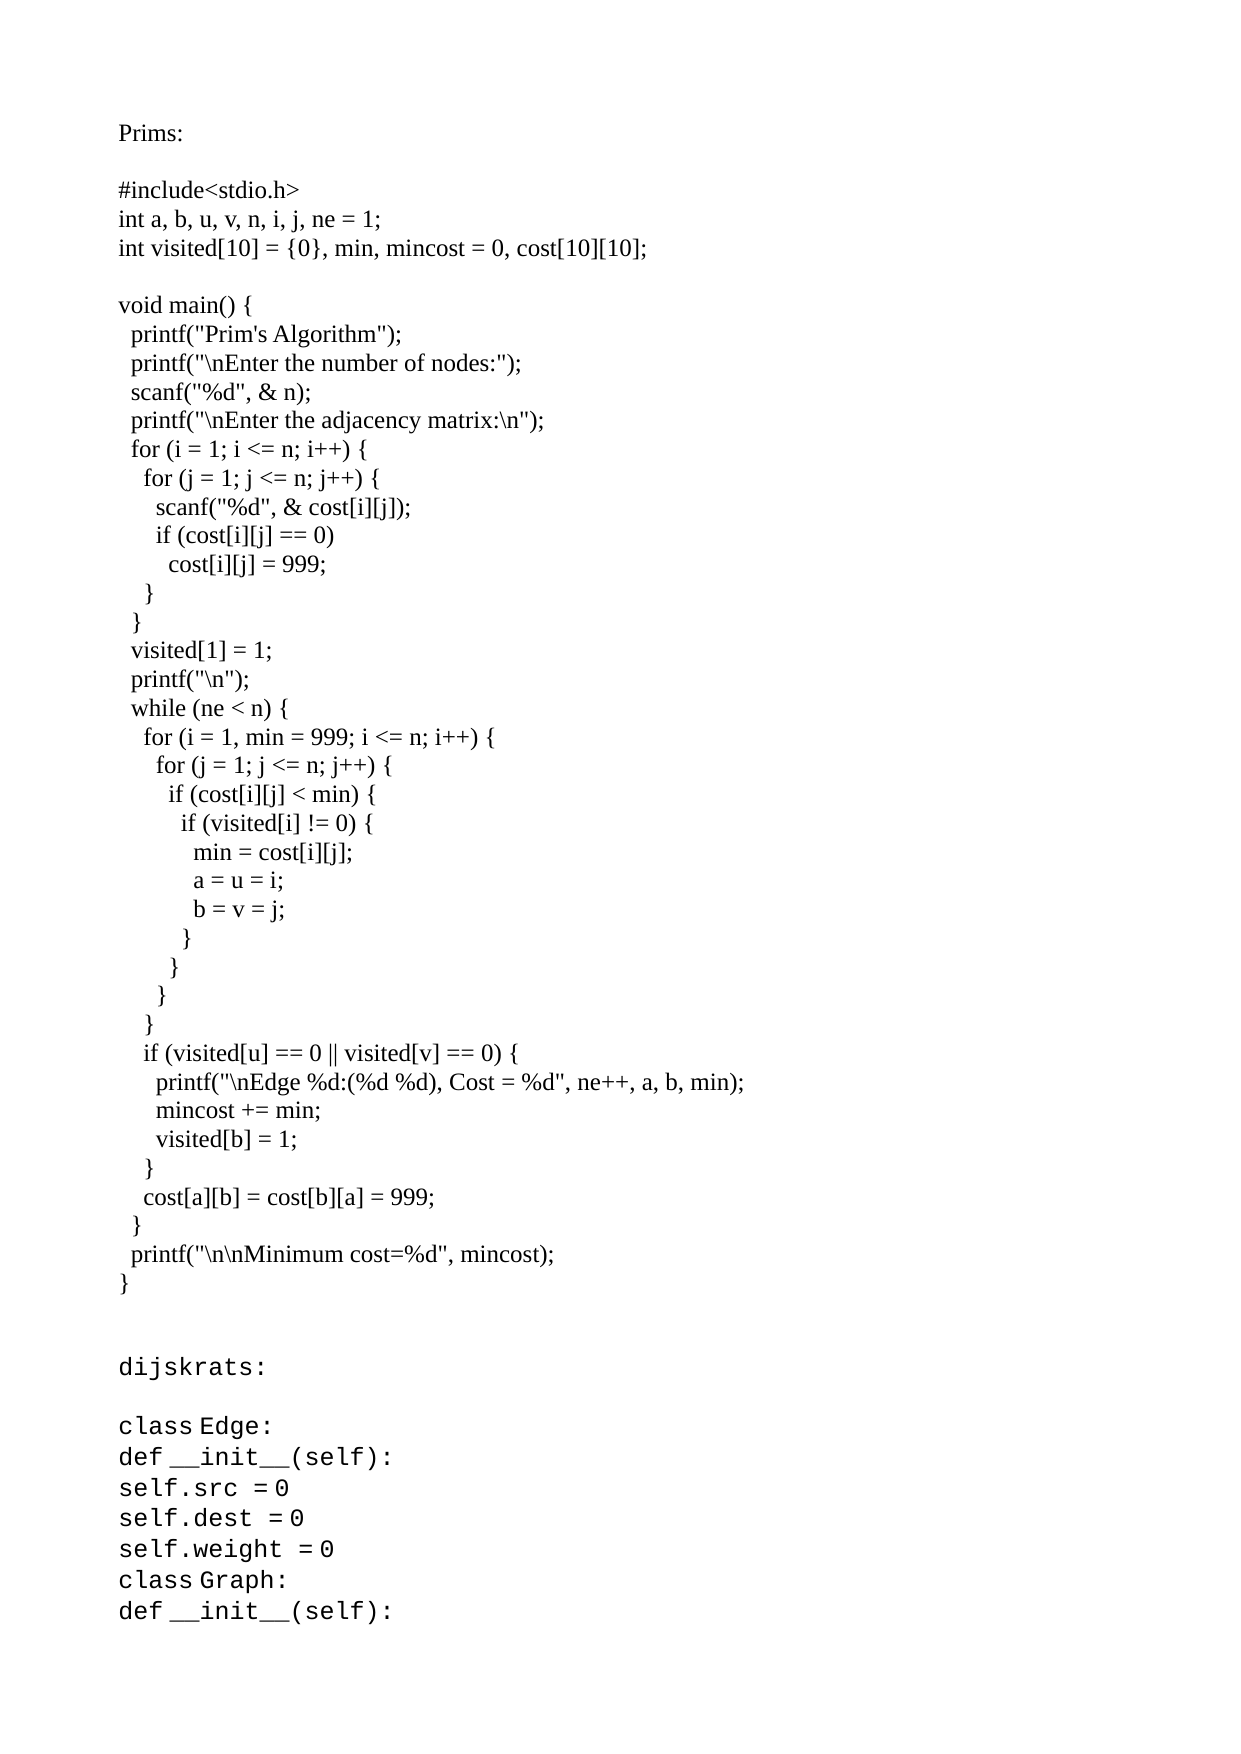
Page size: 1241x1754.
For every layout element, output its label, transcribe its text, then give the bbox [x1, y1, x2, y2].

text } [118, 952, 1122, 981]
text if (visited[i] != 0) { [118, 808, 1122, 837]
text class Graph: [118, 1565, 1122, 1596]
text mincost += min; [118, 1096, 1122, 1124]
text Prims: [118, 118, 1122, 147]
text self.weight = 0 [118, 1534, 1122, 1565]
text a = u = i; [118, 866, 1122, 894]
text if (visited[u] == 0 || visited[v] == 0) { [118, 1038, 1122, 1067]
text int a, b, u, v, n, i, j, ne = 1; [118, 204, 1122, 233]
text for (i = 1, min = 999; i <= n; i++) { [118, 722, 1122, 751]
text } [118, 1211, 1122, 1239]
text def __init__(self): [118, 1442, 1122, 1473]
text #include<stdio.h> [118, 176, 1122, 204]
text printf("\n\nMinimum cost=%d", mincost); [118, 1239, 1122, 1268]
text for (j = 1; j <= n; j++) { [118, 463, 1122, 492]
text } [118, 1153, 1122, 1182]
text for (i = 1; i <= n; i++) { [118, 434, 1122, 463]
text } [118, 607, 1122, 636]
text cost[i][j] = 999; [118, 549, 1122, 578]
text dijskrats: [118, 1354, 1122, 1383]
text void main() { [118, 291, 1122, 319]
text class Edge: [118, 1411, 1122, 1442]
text b = v = j; [118, 894, 1122, 923]
text } [118, 1268, 1122, 1297]
text min = cost[i][j]; [118, 837, 1122, 866]
text scanf("%d", & cost[i][j]); [118, 492, 1122, 521]
text cost[a][b] = cost[b][a] = 999; [118, 1182, 1122, 1211]
text if (cost[i][j] == 0) [118, 521, 1122, 549]
text scanf("%d", & n); [118, 377, 1122, 406]
text visited[1] = 1; [118, 636, 1122, 664]
text while (ne < n) { [118, 693, 1122, 722]
text printf("\nEnter the adjacency matrix:\n"); [118, 406, 1122, 434]
text if (cost[i][j] < min) { [118, 779, 1122, 808]
text self.dest = 0 [118, 1503, 1122, 1534]
text def __init__(self): [118, 1596, 1122, 1627]
text for (j = 1; j <= n; j++) { [118, 751, 1122, 779]
text } [118, 578, 1122, 607]
text self.src = 0 [118, 1473, 1122, 1503]
text } [118, 1009, 1122, 1038]
text printf("\nEdge %d:(%d %d), Cost = %d", ne++, a, b, min); [118, 1067, 1122, 1096]
text printf("\n"); [118, 664, 1122, 693]
text printf("Prim's Algorithm"); [118, 319, 1122, 348]
text visited[b] = 1; [118, 1124, 1122, 1153]
text int visited[10] = {0}, min, mincost = 0, cost[10][10]; [118, 233, 1122, 262]
text printf("\nEnter the number of nodes:"); [118, 348, 1122, 377]
text } [118, 923, 1122, 952]
text } [118, 981, 1122, 1009]
